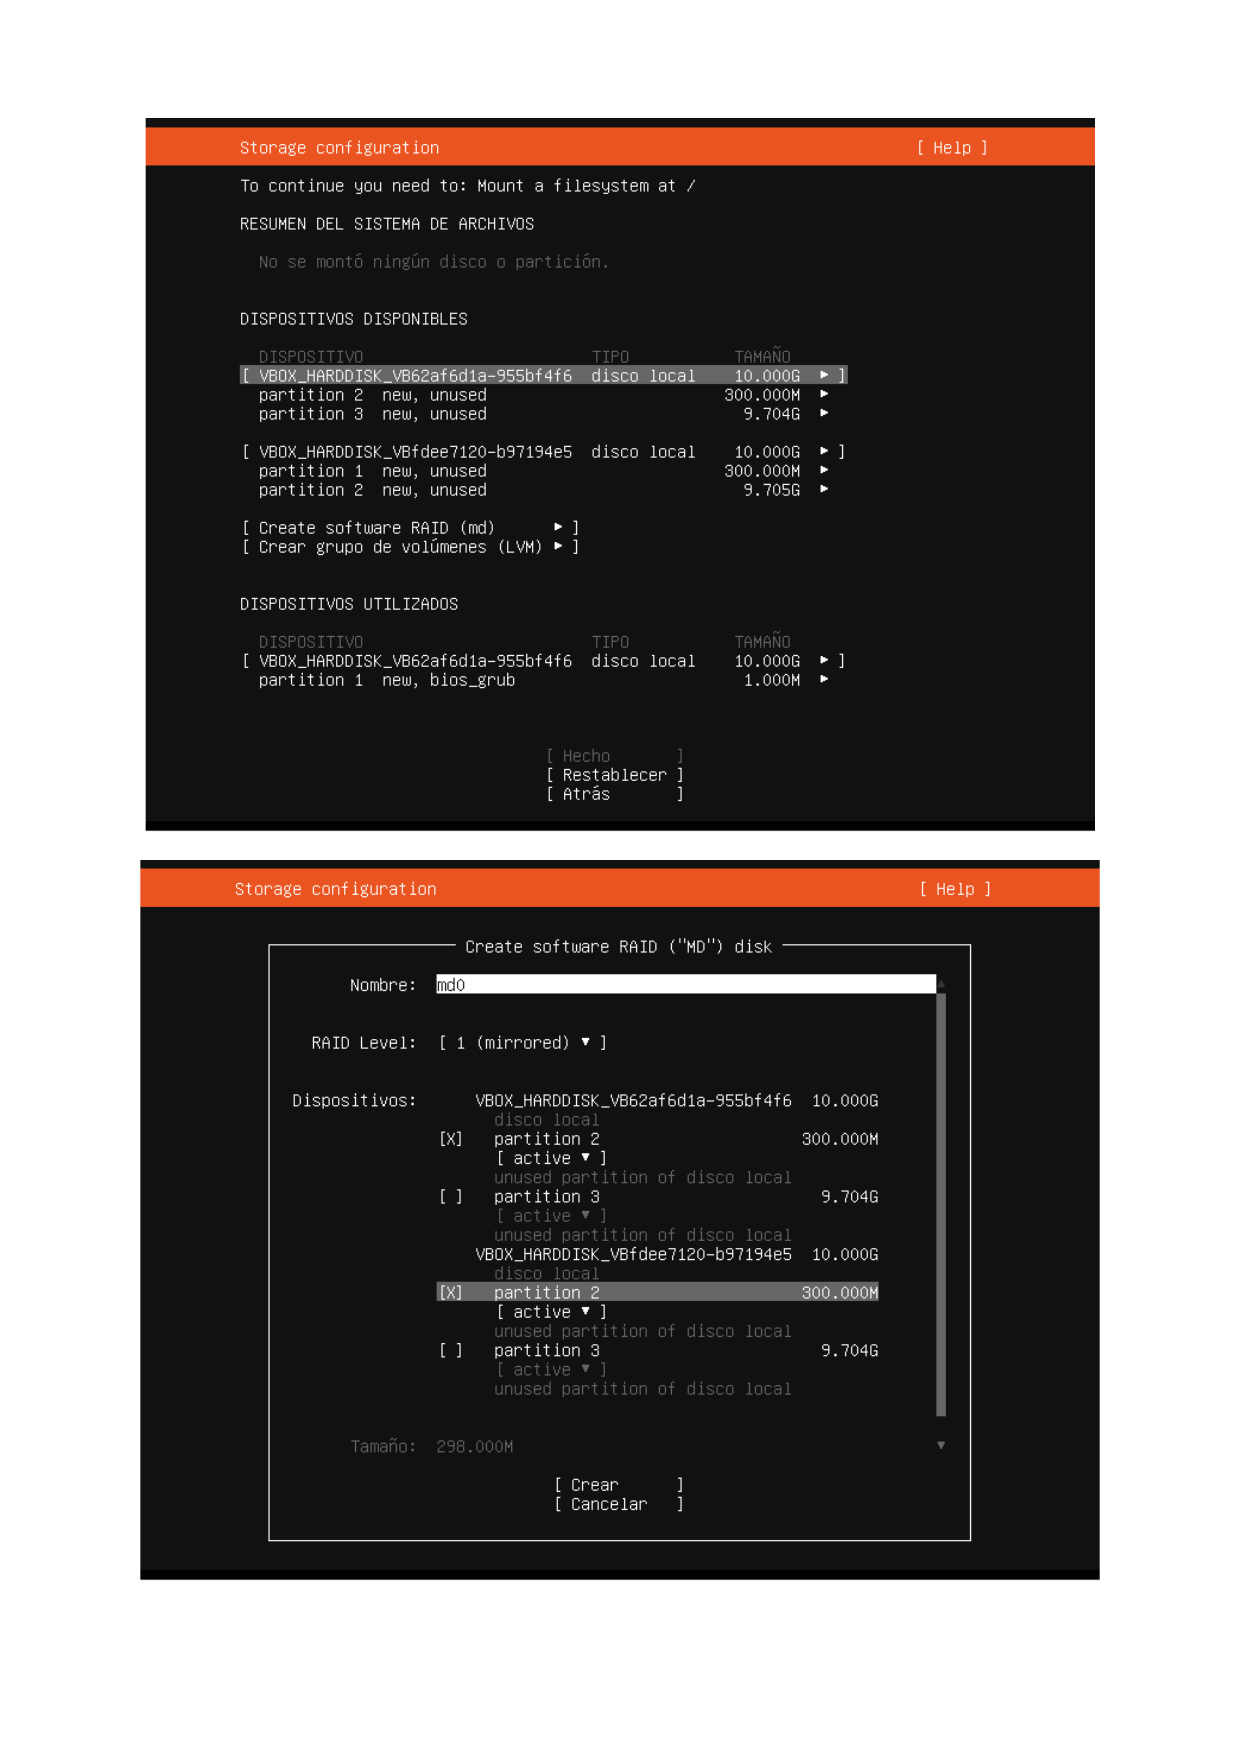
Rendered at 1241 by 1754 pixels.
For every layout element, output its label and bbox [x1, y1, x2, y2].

picture [140, 860, 1100, 1581]
picture [145, 118, 1095, 832]
